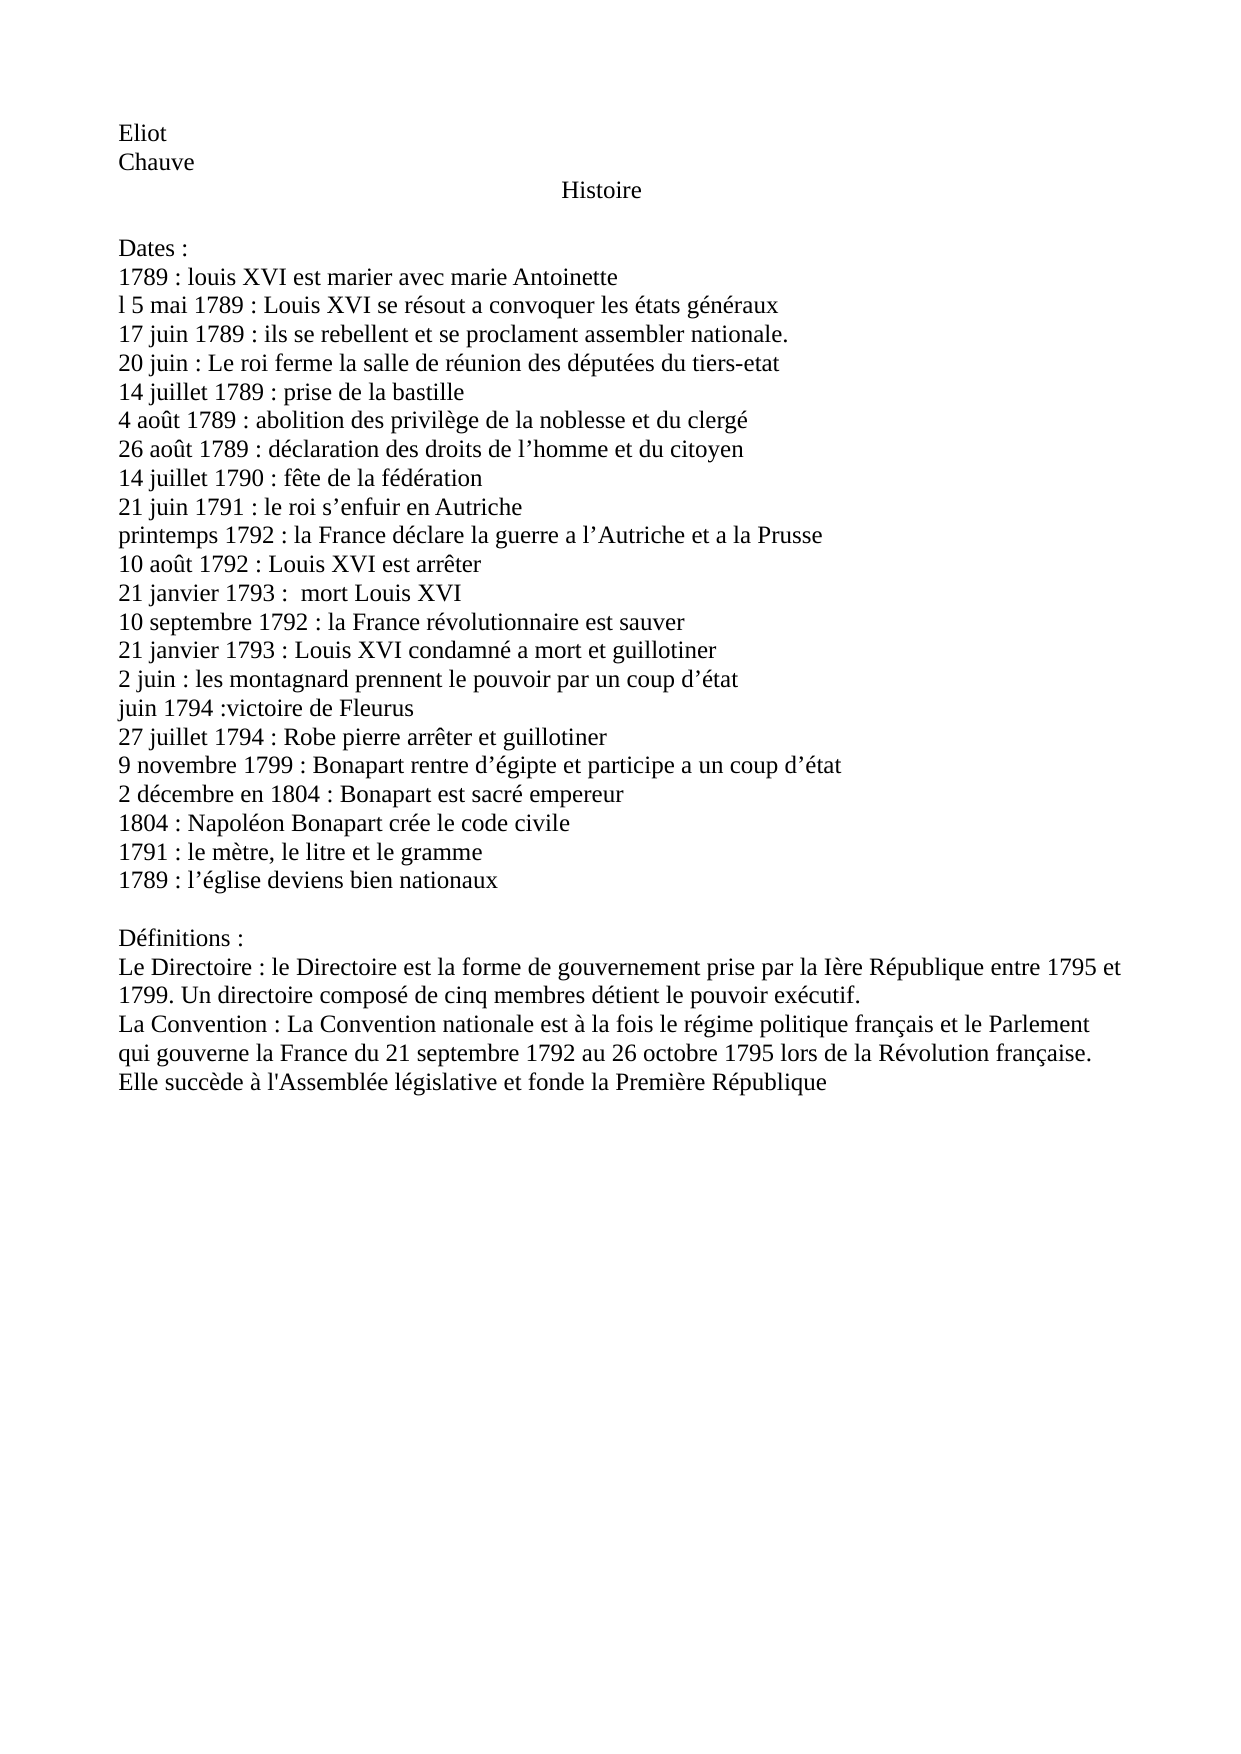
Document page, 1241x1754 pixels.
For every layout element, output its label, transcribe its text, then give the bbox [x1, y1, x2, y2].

text 26 août 1789 : déclaration des droits de l’homme et du citoyen [118, 434, 1122, 463]
text Le Directoire : le Directoire est la forme de gouvernement prise par la Ière République entre 1795 et 1799. Un directoire composé de cinq membres détient le pouvoir exécutif. [118, 952, 1122, 1009]
text 1789 : louis XVI est marier avec marie Antoinette [118, 262, 1122, 291]
text Chauve [118, 147, 1122, 176]
text 2 décembre en 1804 : Bonapart est sacré empereur [118, 779, 1122, 808]
text juin 1794 :victoire de Fleurus [118, 693, 1122, 722]
text 10 août 1792 : Louis XVI est arrêter [118, 549, 1122, 578]
text 1791 : le mètre, le litre et le gramme [118, 837, 1122, 866]
text 21 janvier 1793 : Louis XVI condamné a mort et guillotiner [118, 636, 1122, 664]
text 21 juin 1791 : le roi s’enfuir en Autriche [118, 492, 1122, 521]
text 1804 : Napoléon Bonapart crée le code civile [118, 808, 1122, 837]
text 20 juin : Le roi ferme la salle de réunion des députées du tiers-etat [118, 348, 1122, 377]
text l 5 mai 1789 : Louis XVI se résout a convoquer les états généraux [118, 291, 1122, 319]
text 4 août 1789 : abolition des privilège de la noblesse et du clergé [118, 406, 1122, 434]
text 14 juillet 1790 : fête de la fédération [118, 463, 1122, 492]
text Histoire [118, 176, 1122, 204]
text 1789 : l’église deviens bien nationaux [118, 866, 1122, 894]
text Eliot [118, 118, 1122, 147]
text Dates : [118, 233, 1122, 262]
text 10 septembre 1792 : la France révolutionnaire est sauver [118, 607, 1122, 636]
text 14 juillet 1789 : prise de la bastille [118, 377, 1122, 406]
text 2 juin : les montagnard prennent le pouvoir par un coup d’état [118, 664, 1122, 693]
text 17 juin 1789 : ils se rebellent et se proclament assembler nationale. [118, 319, 1122, 348]
text 21 janvier 1793 : mort Louis XVI [118, 578, 1122, 607]
text 27 juillet 1794 : Robe pierre arrêter et guillotiner [118, 722, 1122, 751]
text Définitions : [118, 923, 1122, 952]
text La Convention : La Convention nationale est à la fois le régime politique français et le Parlement qui gouverne la France du 21 septembre 1792 au 26 octobre 1795 lors de la Révolution française. Elle succède à l'Assemblée législative et fonde la Première République [118, 1009, 1122, 1096]
text printemps 1792 : la France déclare la guerre a l’Autriche et a la Prusse [118, 521, 1122, 549]
text 9 novembre 1799 : Bonapart rentre d’égipte et participe a un coup d’état [118, 751, 1122, 779]
